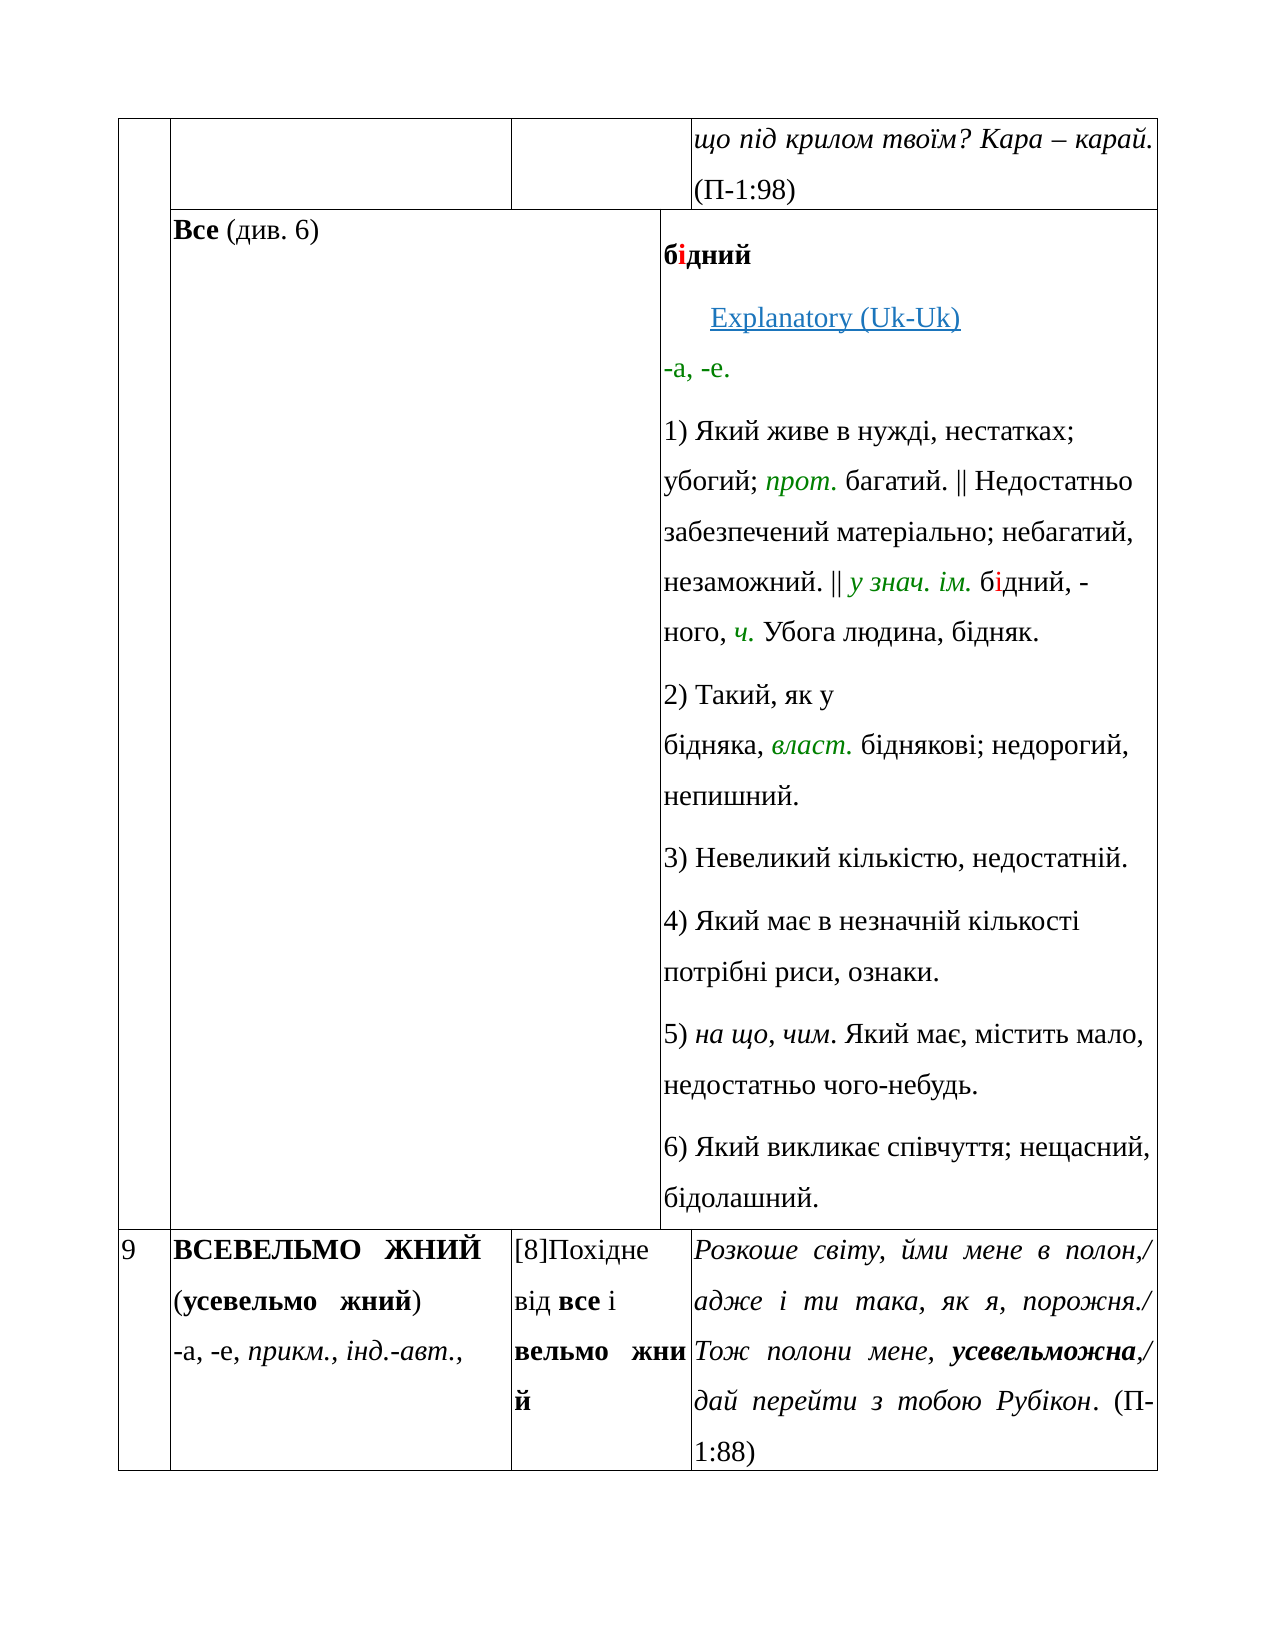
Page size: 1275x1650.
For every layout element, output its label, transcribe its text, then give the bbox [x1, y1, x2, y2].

table_cell ВсевельмОжний (усевельможний) -а, -е, прикм., інд.-авт., [171, 1230, 511, 1470]
table_cell [8]Похідне від все і вельможний [512, 1230, 691, 1470]
table_cell 9 [119, 1230, 170, 1470]
table_cell Все (див. 6) [171, 210, 660, 1229]
table_cell бідний Explanatory (Uk-Uk) -а, -е. 1) Який живе в нужді, нестатках; убогий; прот. багатий. || Недостатньо забезпечений матеріально; небагатий, незаможний. || у знач. ім. бідний, -ного, ч. Убога людина, бідняк. 2) Такий, як у бідняка, власт. біднякові; недорогий, непишний. 3) Невеликий кількістю, недостатній. 4) Який має в незначній кількості потрібні риси, ознаки. 5) на що, чим. Який має, містить мало, недостатньо чого-небудь. 6) Який викликає співчуття; нещасний, бідолашний. [661, 210, 1157, 1229]
table_cell Розкоше світу, йми мене в полон,/ адже і ти така, як я, порожня./ Тож полони мене, усевельможна,/ дай перейти з тобою Рубікон. (П-1:88) [692, 1230, 1157, 1470]
table_cell [119, 119, 170, 1229]
table_cell що під крилом твоїм? Кара – карай. (П-1:98) [692, 119, 1157, 208]
table_cell [512, 119, 691, 208]
table_cell [171, 119, 511, 208]
